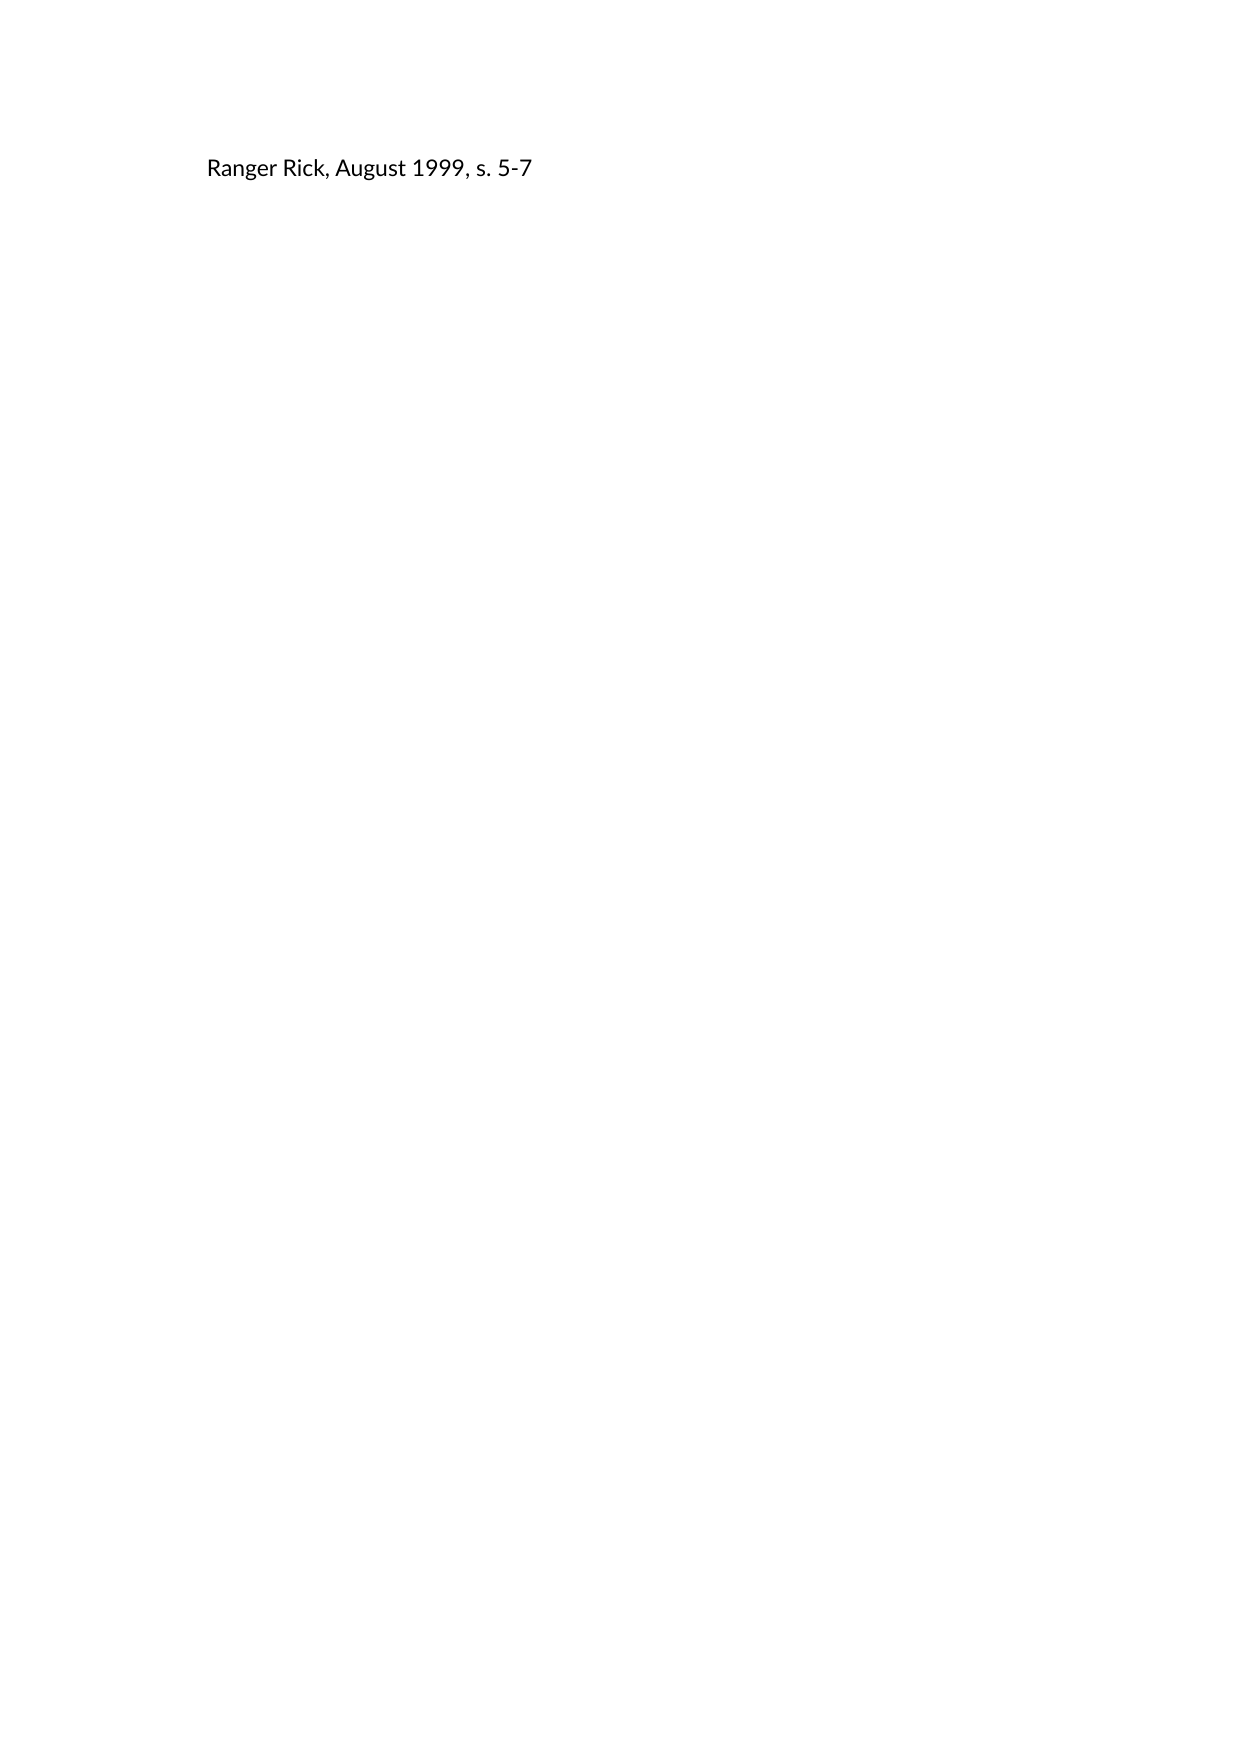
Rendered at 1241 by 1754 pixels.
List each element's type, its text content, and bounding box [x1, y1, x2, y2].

text Ranger Rick, August 1999, s. 5-7 [148, 148, 1093, 183]
